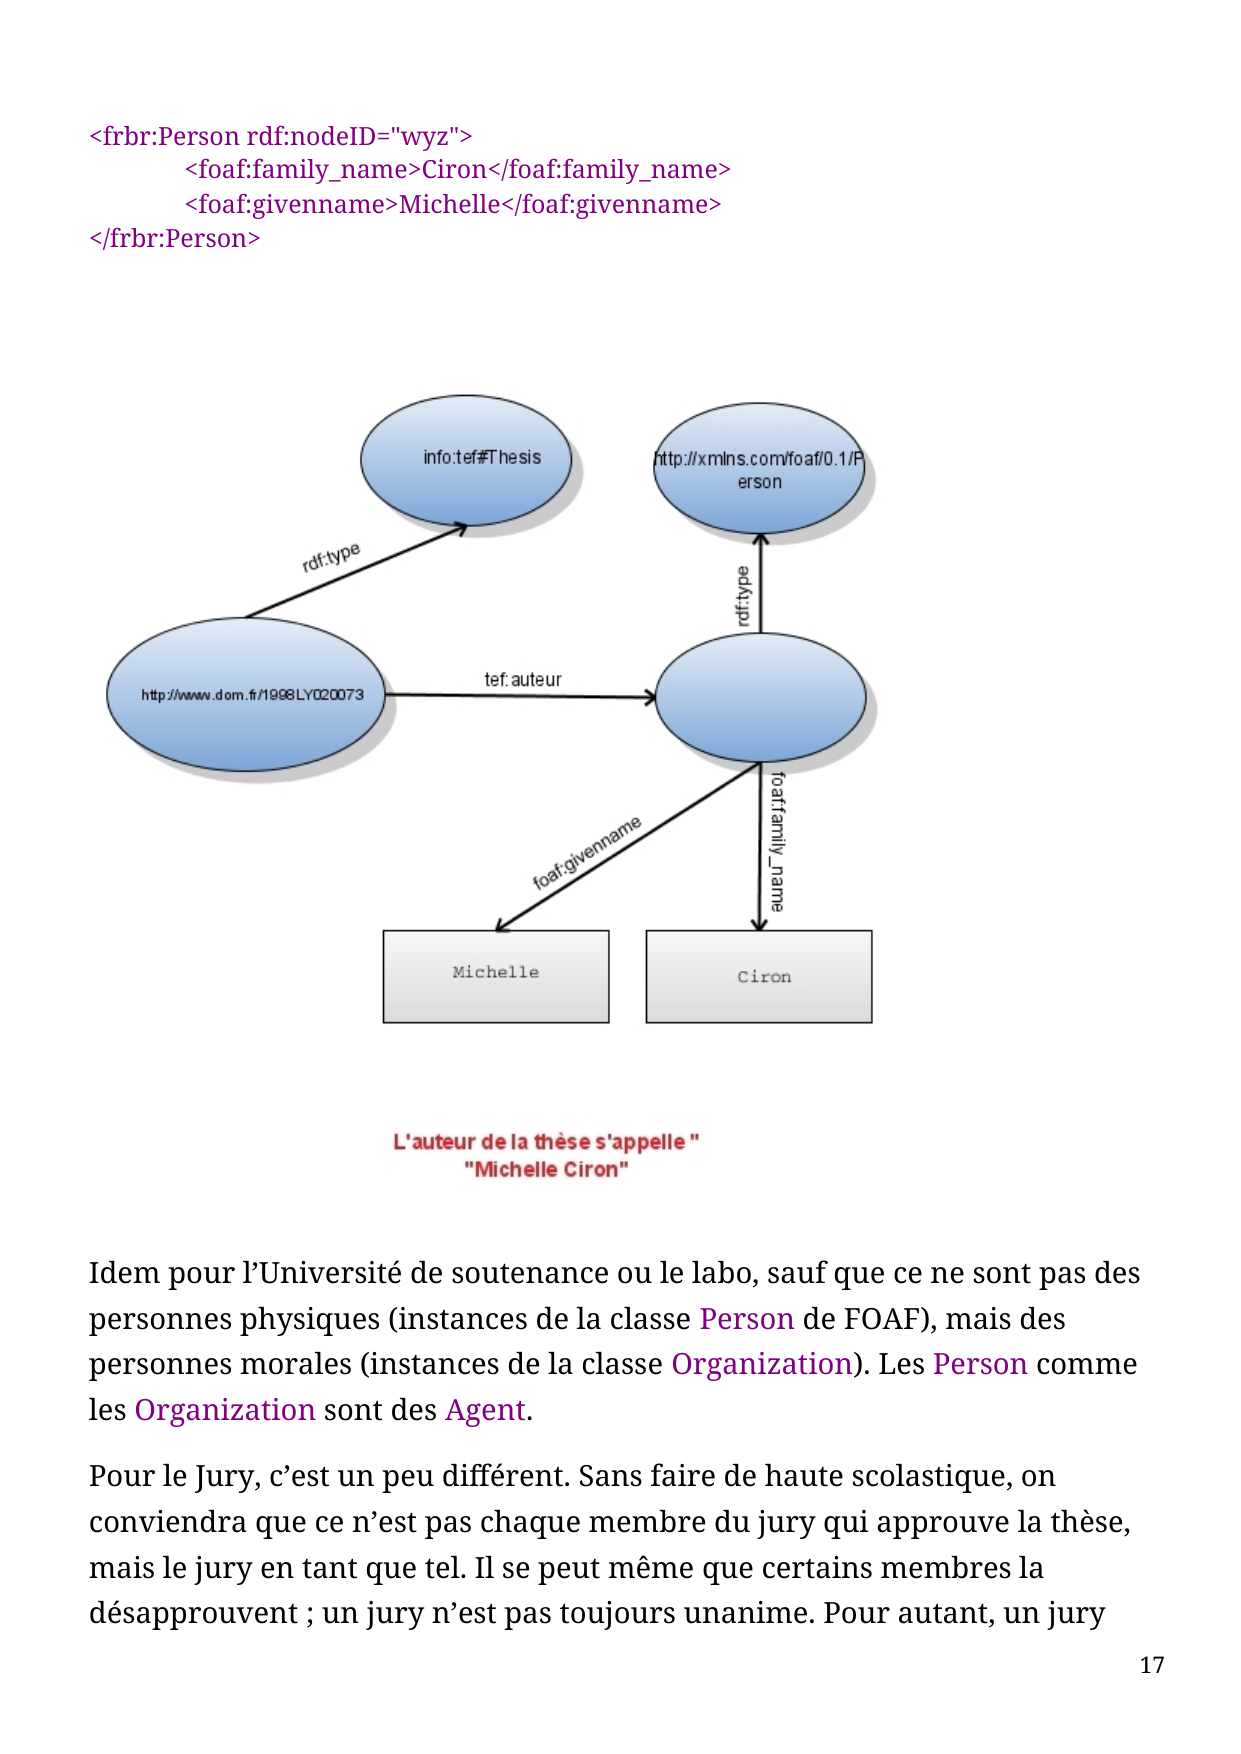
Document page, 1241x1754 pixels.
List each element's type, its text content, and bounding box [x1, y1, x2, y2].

text Pour le Jury, c’est un peu différent. Sans faire de haute scolastique, on conviendra que ce n’est pas chaque membre du jury qui approuve la thèse, mais le jury en tant que tel. Il se peut même que certains membres la désapprouvent ; un jury n’est pas toujours unanime. Pour autant, un jury [89, 1456, 1165, 1632]
text <foaf:family_name>Ciron</foaf:family_name> [89, 152, 1165, 186]
text </frbr:Person> [89, 220, 1165, 254]
text <foaf:givenname>Michelle</foaf:givenname> [89, 186, 1165, 220]
text <frbr:Person rdf:nodeID="wyz"> [89, 118, 1165, 152]
picture [105, 330, 915, 1217]
text Idem pour l’Université de soutenance ou le labo, sauf que ce ne sont pas des personnes physiques (instances de la classe Person de FOAF), mais des personnes morales (instances de la classe Organization). Les Person comme les Organization sont des Agent. [89, 1252, 1165, 1429]
